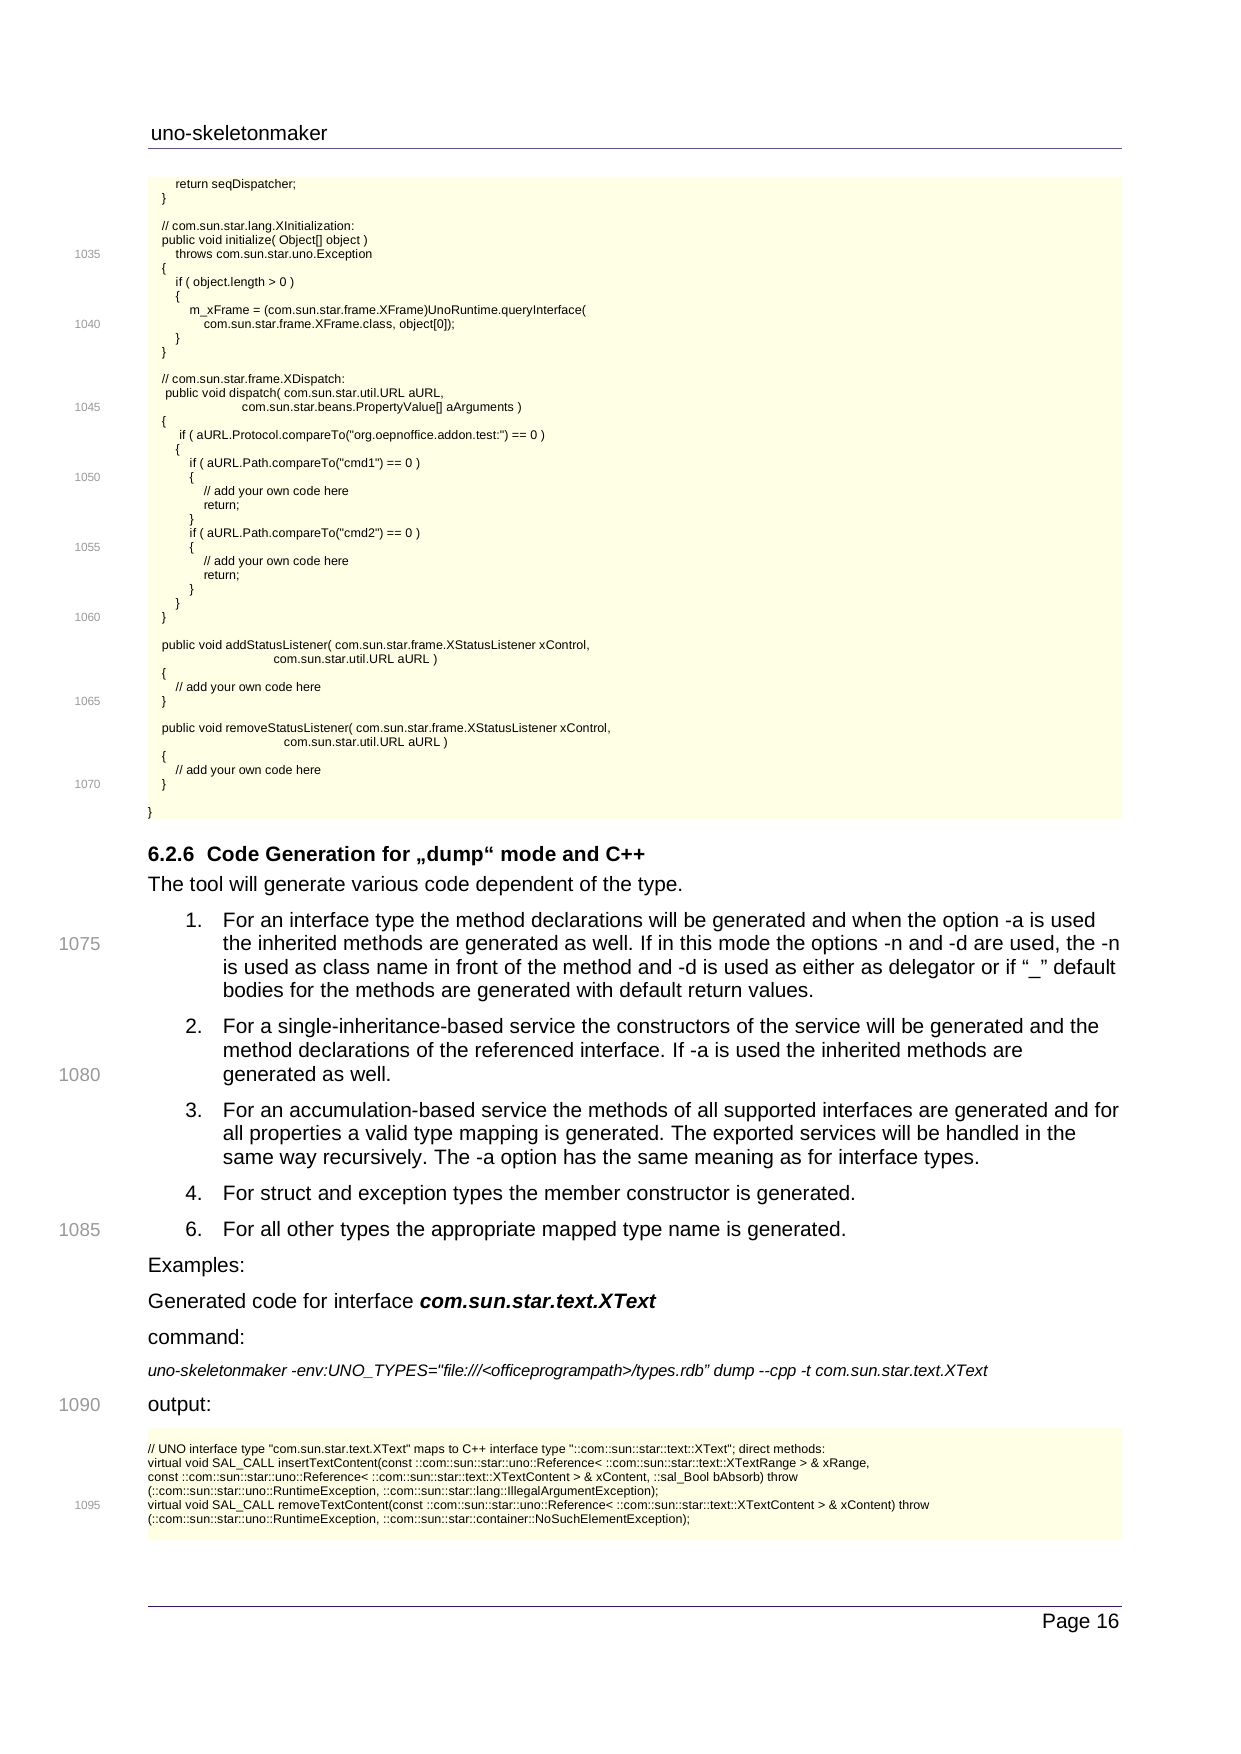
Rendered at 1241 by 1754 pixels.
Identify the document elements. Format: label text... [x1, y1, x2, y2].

text if ( object.length > 0 ) [148, 275, 1122, 289]
text output: [148, 1392, 1122, 1416]
text m_xFrame = (com.sun.star.frame.XFrame)UnoRuntime.queryInterface( [148, 303, 1122, 317]
text Generated code for interface com.sun.star.text.XText [148, 1289, 1122, 1313]
text } [148, 805, 1122, 819]
text throws com.sun.star.uno.Exception [148, 247, 1122, 261]
list For an accumulation-based service the methods of all supported interfaces are generated and for all properties a valid type mapping is generated. The exported services will be handled in the same way recursively. The -a option has the same meaning as for interface types. [185, 1098, 1122, 1169]
subtitle Code Generation for „dump“ mode and C++ [148, 843, 1122, 866]
text { [148, 414, 1122, 428]
text public void addStatusListener( com.sun.star.frame.XStatusListener xControl, [148, 638, 1122, 652]
text } [148, 693, 1122, 707]
list For struct and exception types the member constructor is generated. [185, 1181, 1122, 1205]
text // add your own code here [148, 484, 1122, 498]
text if ( aURL.Protocol.compareTo("org.oepnoffice.addon.test:") == 0 ) [148, 428, 1122, 442]
text return; [148, 498, 1122, 512]
text The tool will generate various code dependent of the type. [148, 872, 1122, 896]
text return seqDispatcher; [148, 177, 1122, 191]
text } [148, 191, 1122, 205]
text public void removeStatusListener( com.sun.star.frame.XStatusListener xControl, [148, 721, 1122, 735]
list For a single-inheritance-based service the constructors of the service will be generated and the method declarations of the referenced interface. If -a is used the inherited methods are generated as well. [185, 1015, 1122, 1086]
text if ( aURL.Path.compareTo("cmd1") == 0 ) [148, 456, 1122, 470]
text } [148, 344, 1122, 358]
text public void initialize( Object[] object ) [148, 233, 1122, 247]
text } [148, 777, 1122, 791]
text com.sun.star.util.URL aURL ) [148, 735, 1122, 749]
text { [148, 540, 1122, 554]
text } [148, 582, 1122, 596]
text com.sun.star.beans.PropertyValue[] aArguments ) [148, 400, 1122, 414]
text { [148, 261, 1122, 275]
text { [148, 442, 1122, 456]
text command: [148, 1325, 1122, 1349]
text // com.sun.star.frame.XDispatch: [148, 372, 1122, 386]
text { [148, 289, 1122, 303]
text } [148, 596, 1122, 610]
text { [148, 666, 1122, 679]
text com.sun.star.util.URL aURL ) [148, 652, 1122, 666]
text } [148, 610, 1122, 624]
list For all other types the appropriate mapped type name is generated. [185, 1217, 1122, 1241]
text // add your own code here [148, 679, 1122, 693]
text virtual void SAL_CALL removeTextContent(const ::com::sun::star::uno::Reference< ::com::sun::star::text::XTextContent > & xContent) throw (::com::sun::star::uno::RuntimeException, ::com::sun::star::container::NoSuchElementException); [148, 1498, 1122, 1526]
text if ( aURL.Path.compareTo("cmd2") == 0 ) [148, 526, 1122, 540]
text // UNO interface type "com.sun.star.text.XText" maps to C++ interface type "::com::sun::star::text::XText"; direct methods: [148, 1442, 1122, 1456]
list For an interface type the method declarations will be generated and when the option -a is used the inherited methods are generated as well. If in this mode the options -n and -d are used, the -n is used as class name in front of the method and -d is used as either as delegator or if “_” default bodies for the methods are generated with default return values. [185, 908, 1122, 1002]
text } [148, 331, 1122, 344]
text // com.sun.star.lang.XInitialization: [148, 219, 1122, 233]
text // add your own code here [148, 554, 1122, 568]
text { [148, 470, 1122, 484]
text com.sun.star.frame.XFrame.class, object[0]); [148, 317, 1122, 331]
text // add your own code here [148, 763, 1122, 777]
text } [148, 512, 1122, 526]
text Examples: [148, 1253, 1122, 1277]
text { [148, 749, 1122, 763]
text virtual void SAL_CALL insertTextContent(const ::com::sun::star::uno::Reference< ::com::sun::star::text::XTextRange > & xRange, const ::com::sun::star::uno::Reference< ::com::sun::star::text::XTextContent > & xContent, ::sal_Bool bAbsorb) throw (::com::sun::star::uno::RuntimeException, ::com::sun::star::lang::IllegalArgumentException); [148, 1456, 1122, 1498]
text uno-skeletonmaker -env:UNO_TYPES="file:///<officeprogrampath>/types.rdb” dump --cpp -t com.sun.star.text.XText [148, 1361, 1122, 1380]
text return; [148, 568, 1122, 582]
text public void dispatch( com.sun.star.util.URL aURL, [148, 386, 1122, 400]
